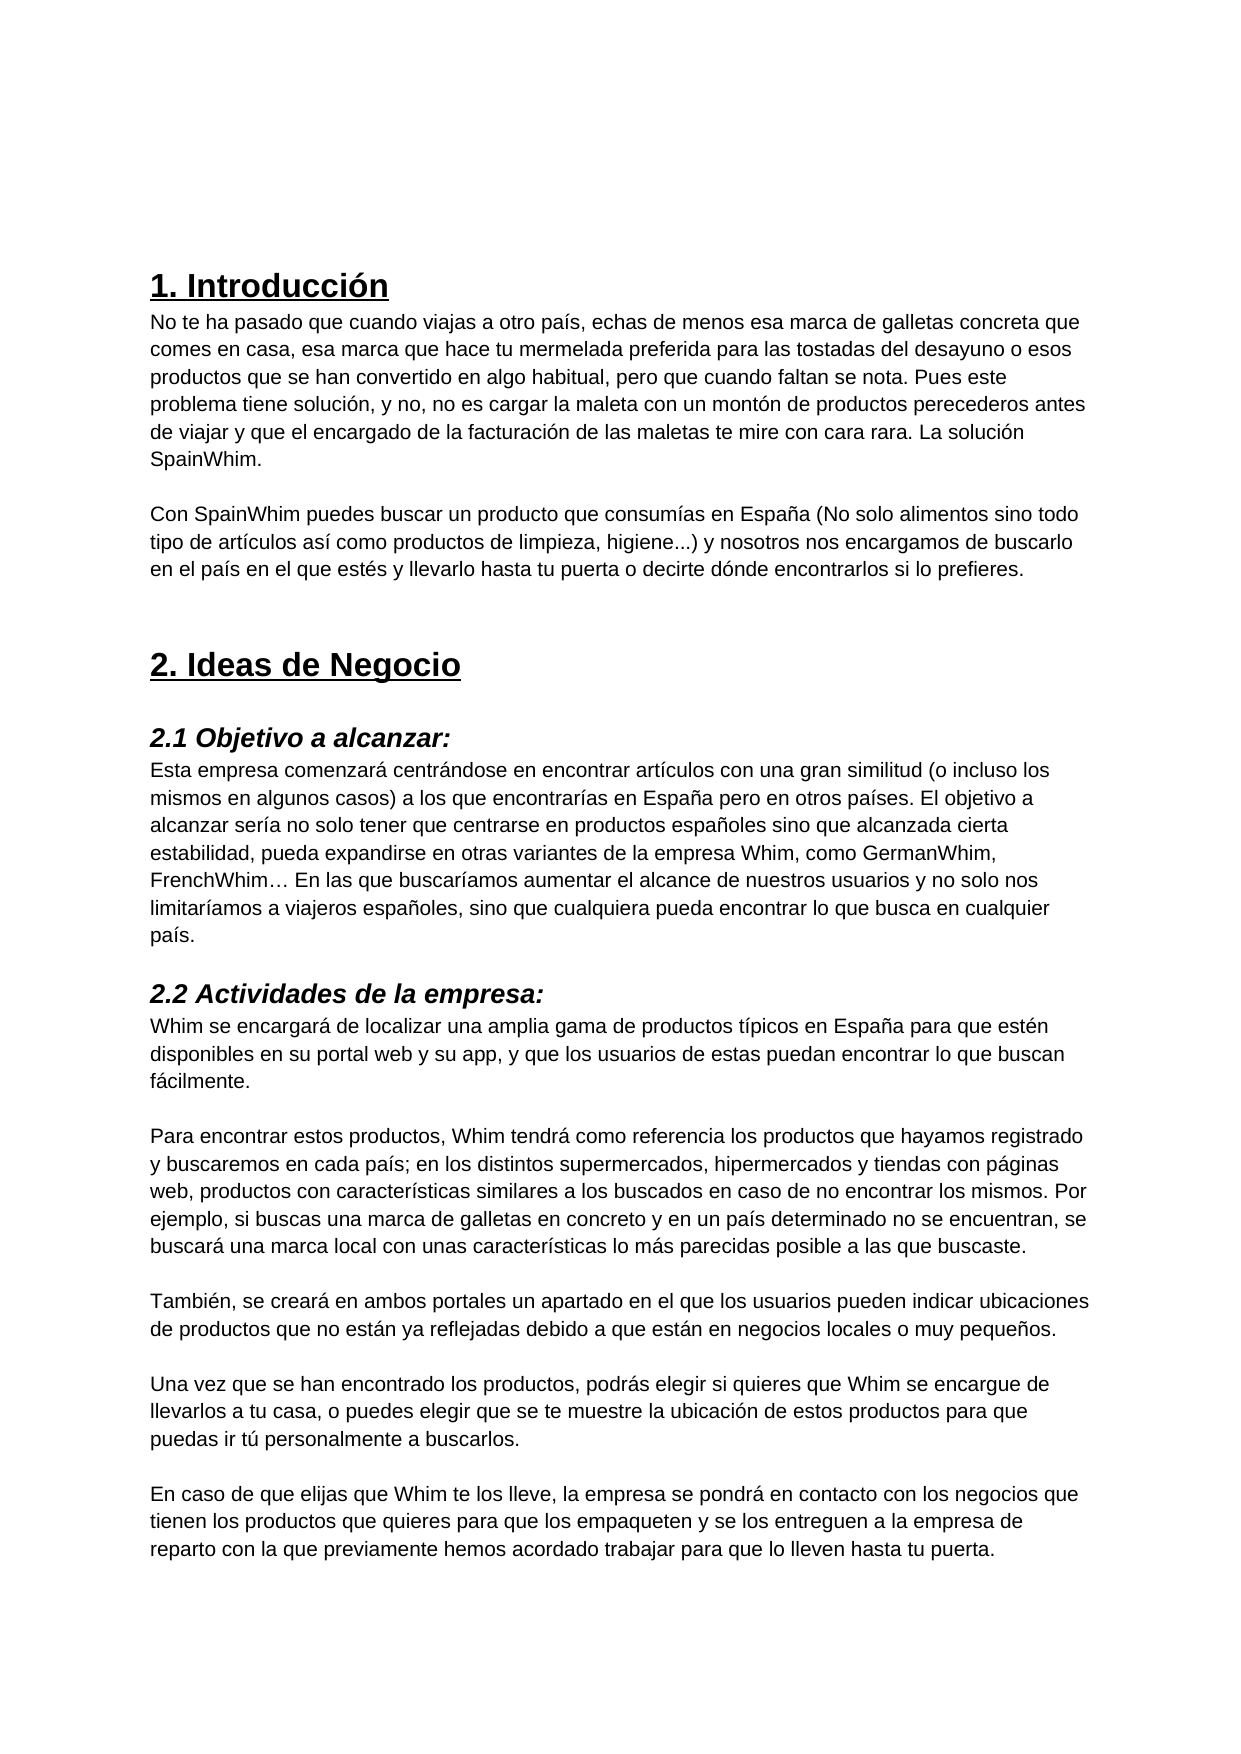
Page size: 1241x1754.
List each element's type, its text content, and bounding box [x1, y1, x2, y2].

text 1. Introducción [150, 266, 1090, 304]
text Para encontrar estos productos, Whim tendrá como referencia los productos que hayamos registrado y buscaremos en cada país; en los distintos supermercados, hipermercados y tiendas con páginas web, productos con características similares a los buscados en caso de no encontrar los mismos. Por ejemplo, si buscas una marca de galletas en concreto y en un país determinado no se encuentran, se buscará una marca local con unas características lo más parecidas posible a las que buscaste. [150, 1124, 1090, 1258]
text 2.2 Actividades de la empresa: [150, 978, 1090, 1009]
text No te ha pasado que cuando viajas a otro país, echas de menos esa marca de galletas concreta que comes en casa, esa marca que hace tu mermelada preferida para las tostadas del desayuno o esos productos que se han convertido en algo habitual, pero que cuando faltan se nota. Pues este problema tiene solución, y no, no es cargar la maleta con un montón de productos perecederos antes de viajar y que el encargado de la facturación de las maletas te mire con cara rara. La solución SpainWhim. [150, 310, 1090, 471]
text En caso de que elijas que Whim te los lleve, la empresa se pondrá en contacto con los negocios que tienen los productos que quieres para que los empaqueten y se los entreguen a la empresa de reparto con la que previamente hemos acordado trabajar para que lo lleven hasta tu puerta. [150, 1482, 1090, 1561]
text Una vez que se han encontrado los productos, podrás elegir si quieres que Whim se encargue de llevarlos a tu casa, o puedes elegir que se te muestre la ubicación de estos productos para que puedas ir tú personalmente a buscarlos. [150, 1372, 1090, 1451]
text También, se creará en ambos portales un apartado en el que los usuarios pueden indicar ubicaciones de productos que no están ya reflejadas debido a que están en negocios locales o muy pequeños. [150, 1289, 1090, 1341]
text Esta empresa comenzará centrándose en encontrar artículos con una gran similitud (o incluso los mismos en algunos casos) a los que encontrarías en España pero en otros países. El objetivo a alcanzar sería no solo tener que centrarse en productos españoles sino que alcanzada cierta estabilidad, pueda expandirse en otras variantes de la empresa Whim, como GermanWhim, FrenchWhim… En las que buscaríamos aumentar el alcance de nuestros usuarios y no solo nos limitaríamos a viajeros españoles, sino que cualquiera pueda encontrar lo que busca en cualquier país. [150, 758, 1090, 947]
text 2. Ideas de Negocio [150, 645, 1090, 684]
text Whim se encargará de localizar una amplia gama de productos típicos en España para que estén disponibles en su portal web y su app, y que los usuarios de estas puedan encontrar lo que buscan fácilmente. [150, 1014, 1090, 1093]
text Con SpainWhim puedes buscar un producto que consumías en España (No solo alimentos sino todo tipo de artículos así como productos de limpieza, higiene...) y nosotros nos encargamos de buscarlo en el país en el que estés y llevarlo hasta tu puerta o decirte dónde encontrarlos si lo prefieres. [150, 502, 1090, 581]
text 2.1 Objetivo a alcanzar: [150, 722, 1090, 754]
